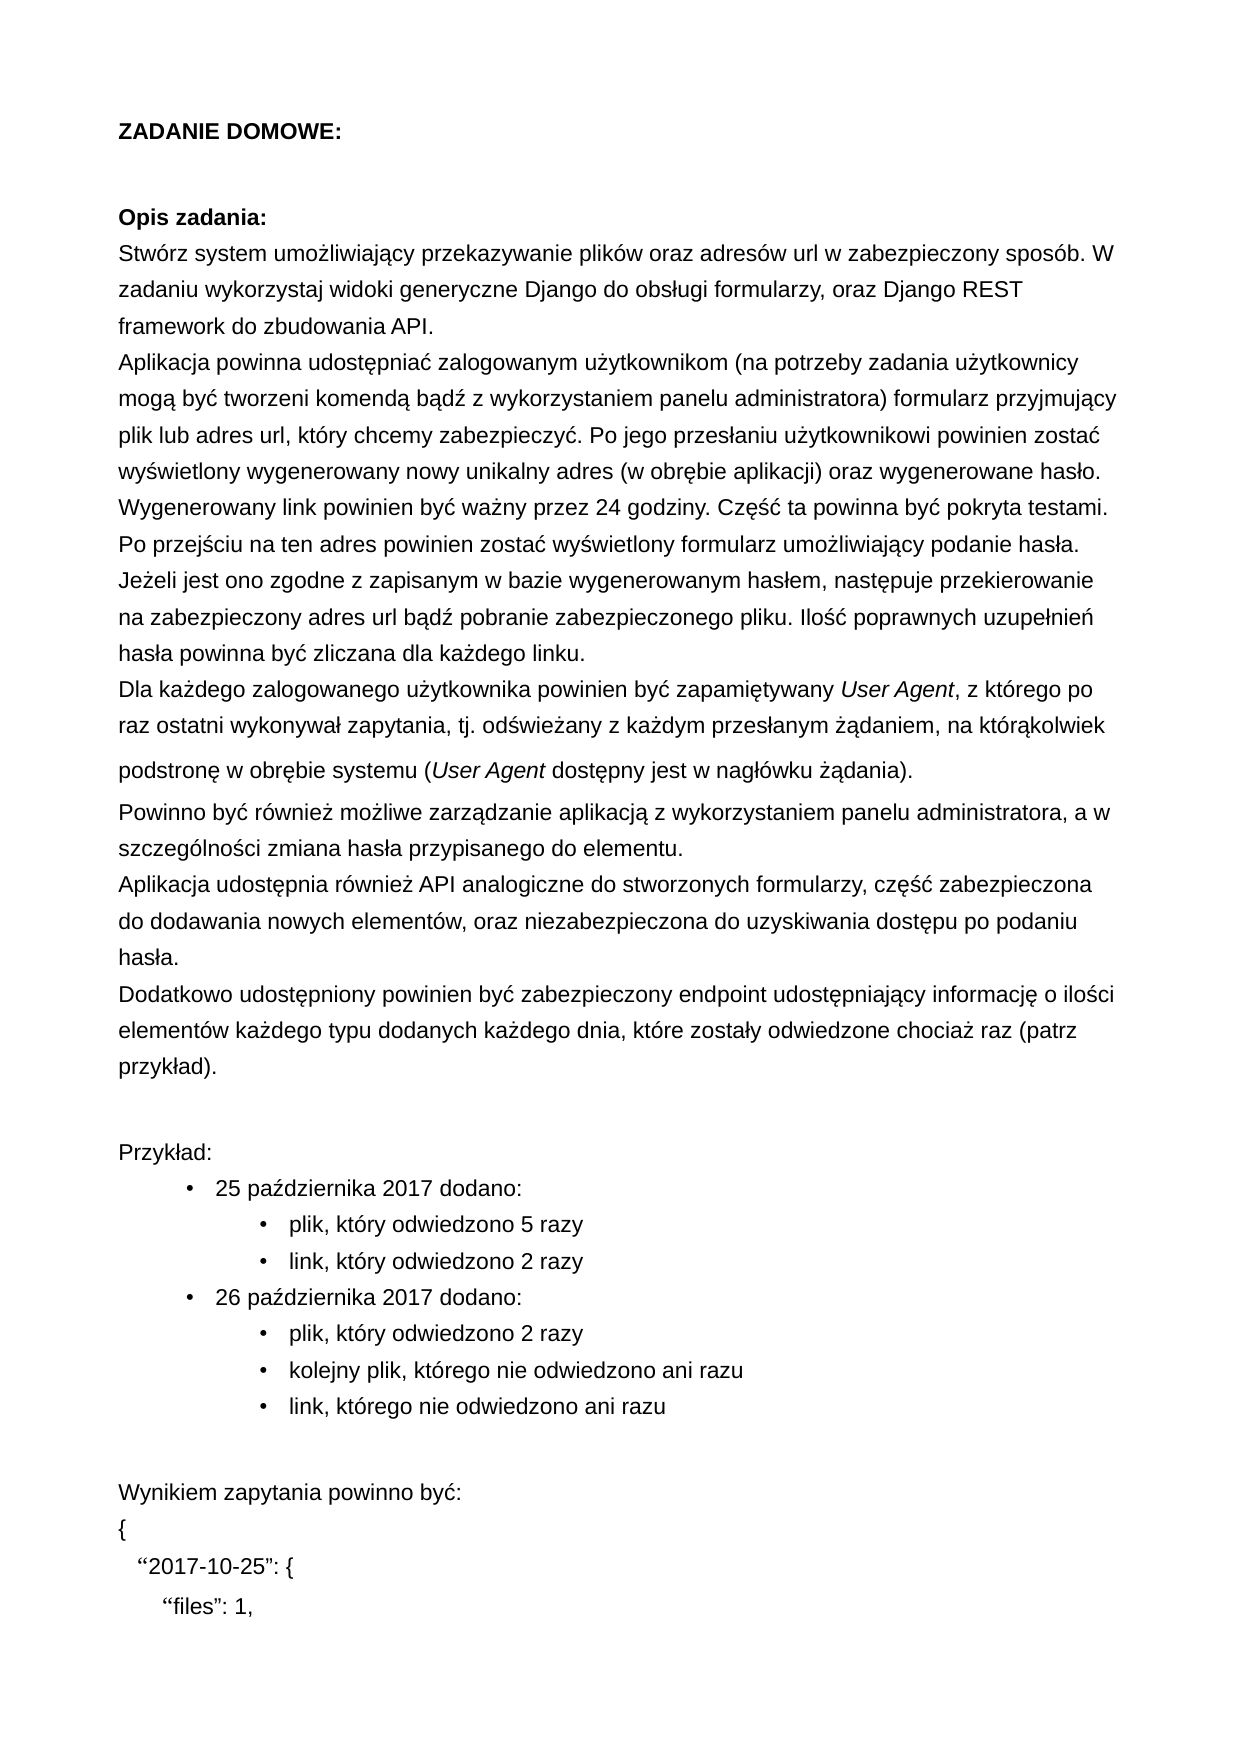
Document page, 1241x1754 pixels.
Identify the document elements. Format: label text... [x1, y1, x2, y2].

text Przykład: [118, 1139, 1122, 1165]
list plik, który odwiedzono 2 razy [259, 1320, 1122, 1347]
text “files”: 1, [118, 1591, 1122, 1619]
text Wynikiem zapytania powinno być: [118, 1478, 1122, 1505]
text Stwórz system umożliwiający przekazywanie plików oraz adresów url w zabezpieczony sposób. W zadaniu wykorzystaj widoki generyczne Django do obsługi formularzy, oraz Django REST framework do zbudowania API. [118, 240, 1122, 339]
text Aplikacja powinna udostępniać zalogowanym użytkownikom (na potrzeby zadania użytkownicy mogą być tworzeni komendą bądź z wykorzystaniem panelu administratora) formularz przyjmujący plik lub adres url, który chcemy zabezpieczyć. Po jego przesłaniu użytkownikowi powinien zostać wyświetlony wygenerowany nowy unikalny adres (w obrębie aplikacji) oraz wygenerowane hasło. Wygenerowany link powinien być ważny przez 24 godziny. Część ta powinna być pokryta testami. [118, 349, 1122, 521]
list plik, który odwiedzono 5 razy [259, 1211, 1122, 1238]
list kolejny plik, którego nie odwiedzono ani razu [259, 1357, 1122, 1383]
text Dodatkowo udostępniony powinien być zabezpieczony endpoint udostępniający informację o ilości elementów każdego typu dodanych każdego dnia, które zostały odwiedzone chociaż raz (patrz przykład). [118, 981, 1122, 1079]
text { [118, 1515, 1122, 1541]
text Dla każdego zalogowanego użytkownika powinien być zapamiętywany User Agent, z którego po raz ostatni wykonywał zapytania, tj. odświeżany z każdym przesłanym żądaniem, na którąkolwiek podstronę w obrębie systemu (User Agent dostępny jest w nagłówku żądania). [118, 676, 1122, 786]
list 25 października 2017 dodano: [186, 1175, 1122, 1201]
list link, który odwiedzono 2 razy [259, 1248, 1122, 1274]
list 26 października 2017 dodano: [186, 1284, 1122, 1310]
text ZADANIE DOMOWE: [118, 118, 1122, 144]
text Po przejściu na ten adres powinien zostać wyświetlony formularz umożliwiający podanie hasła. Jeżeli jest ono zgodne z zapisanym w bazie wygenerowanym hasłem, następuje przekierowanie na zabezpieczony adres url bądź pobranie zabezpieczonego pliku. Ilość poprawnych uzupełnień hasła powinna być zliczana dla każdego linku. [118, 531, 1122, 666]
text Aplikacja udostępnia również API analogiczne do stworzonych formularzy, część zabezpieczona do dodawania nowych elementów, oraz niezabezpieczona do uzyskiwania dostępu po podaniu hasła. [118, 871, 1122, 971]
list link, którego nie odwiedzono ani razu [259, 1393, 1122, 1419]
text Powinno być również możliwe zarządzanie aplikacją z wykorzystaniem panelu administratora, a w szczególności zmiana hasła przypisanego do elementu. [118, 799, 1122, 861]
text “2017-10-25”: { [118, 1551, 1122, 1580]
text Opis zadania: [118, 203, 1122, 230]
